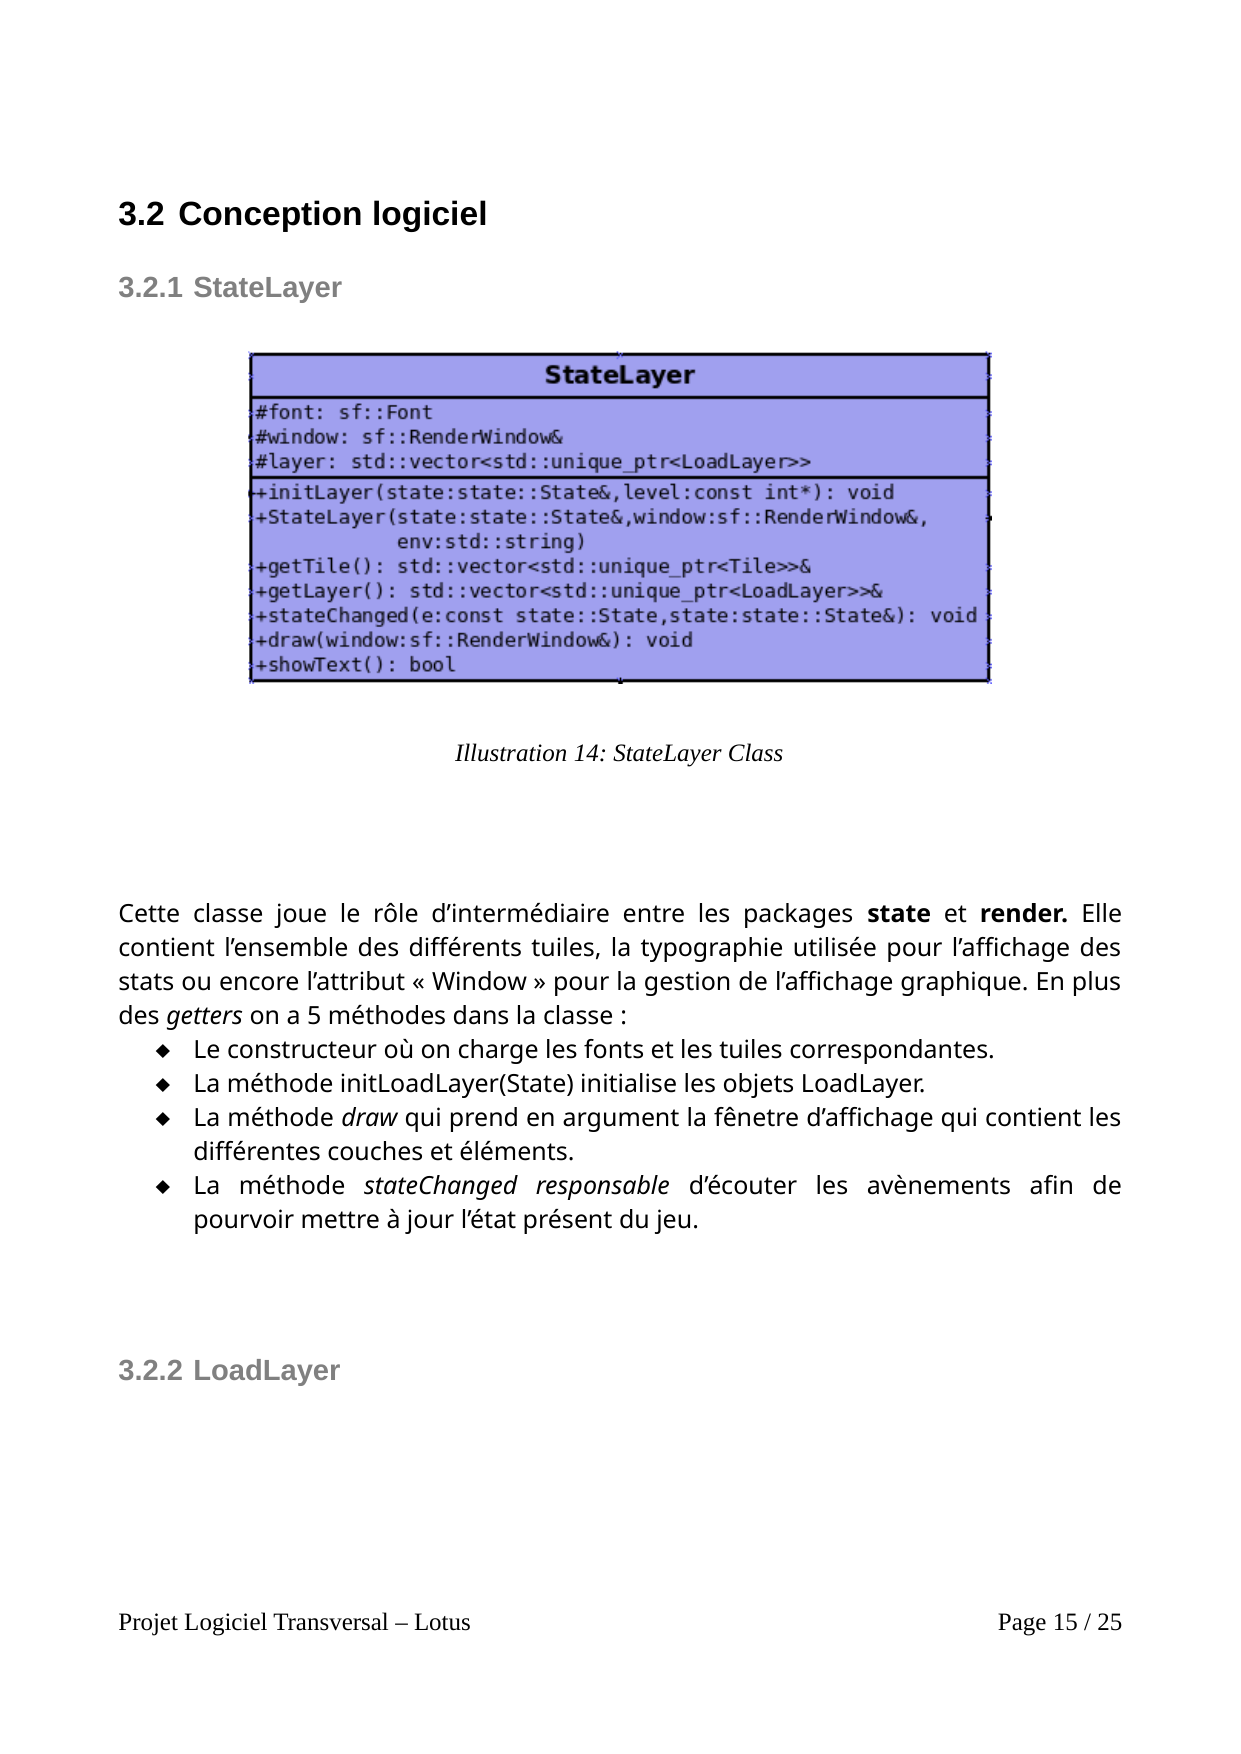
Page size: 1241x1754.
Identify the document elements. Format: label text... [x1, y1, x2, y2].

list La méthode draw qui prend en argument la fênetre d’affichage qui contient les différentes couches et éléments. [156, 1100, 1122, 1168]
list La méthode initLoadLayer(State) initialise les objets LoadLayer. [156, 1066, 1122, 1100]
subtitle StateLayer [118, 270, 1122, 304]
subtitle LoadLayer [118, 1353, 1122, 1386]
subtitle Conception logiciel [118, 193, 1122, 232]
text Illustration 14: StateLayer Class [248, 738, 992, 766]
list Le constructeur où on charge les fonts et les tuiles correspondantes. [156, 1032, 1122, 1066]
list La méthode stateChanged responsable d’écouter les avènements afin de pourvoir mettre à jour l’état présent du jeu. [156, 1168, 1122, 1236]
text Cette classe joue le rôle d’intermédiaire entre les packages state et render. Elle contient l’ensemble des différents tuiles, la typographie utilisée pour l’affichage des stats ou encore l’attribut « Window » pour la gestion de l’affichage graphique. En plus des getters on a 5 méthodes dans la classe : [118, 896, 1122, 1032]
picture [248, 350, 992, 684]
